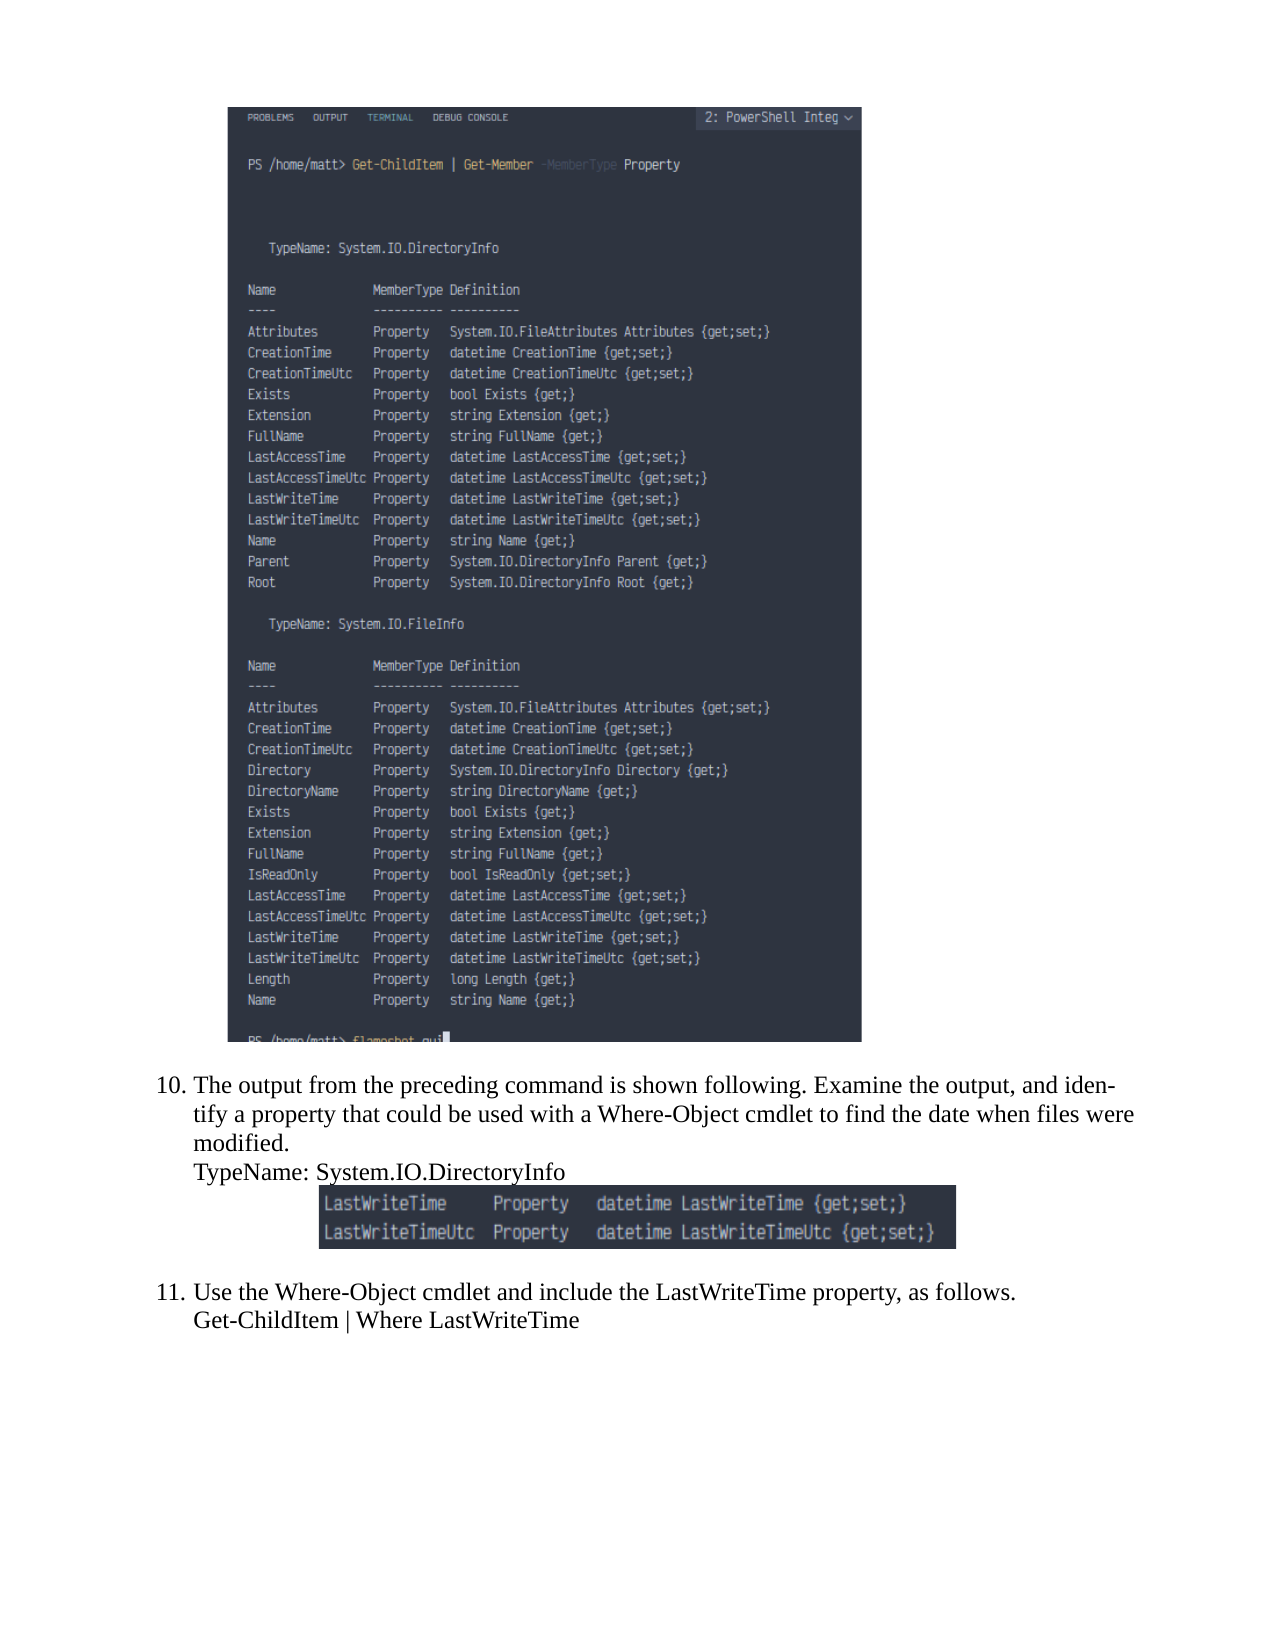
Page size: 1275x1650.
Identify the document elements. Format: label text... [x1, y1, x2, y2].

list Use the Where-Object cmdlet and include the LastWriteTime property, as follows. [156, 1277, 1157, 1306]
picture [318, 1185, 957, 1249]
list TypeName: System.IO.DirectoryInfo [156, 1157, 1157, 1186]
list The output from the preceding command is shown following. Examine the output, and iden- [156, 1071, 1157, 1099]
picture [227, 107, 862, 1042]
list tify a property that could be used with a Where-Object cmdlet to find the date when files were [156, 1099, 1157, 1128]
list modified. [156, 1128, 1157, 1157]
list Get-ChildItem | Where LastWriteTime [156, 1306, 1157, 1334]
